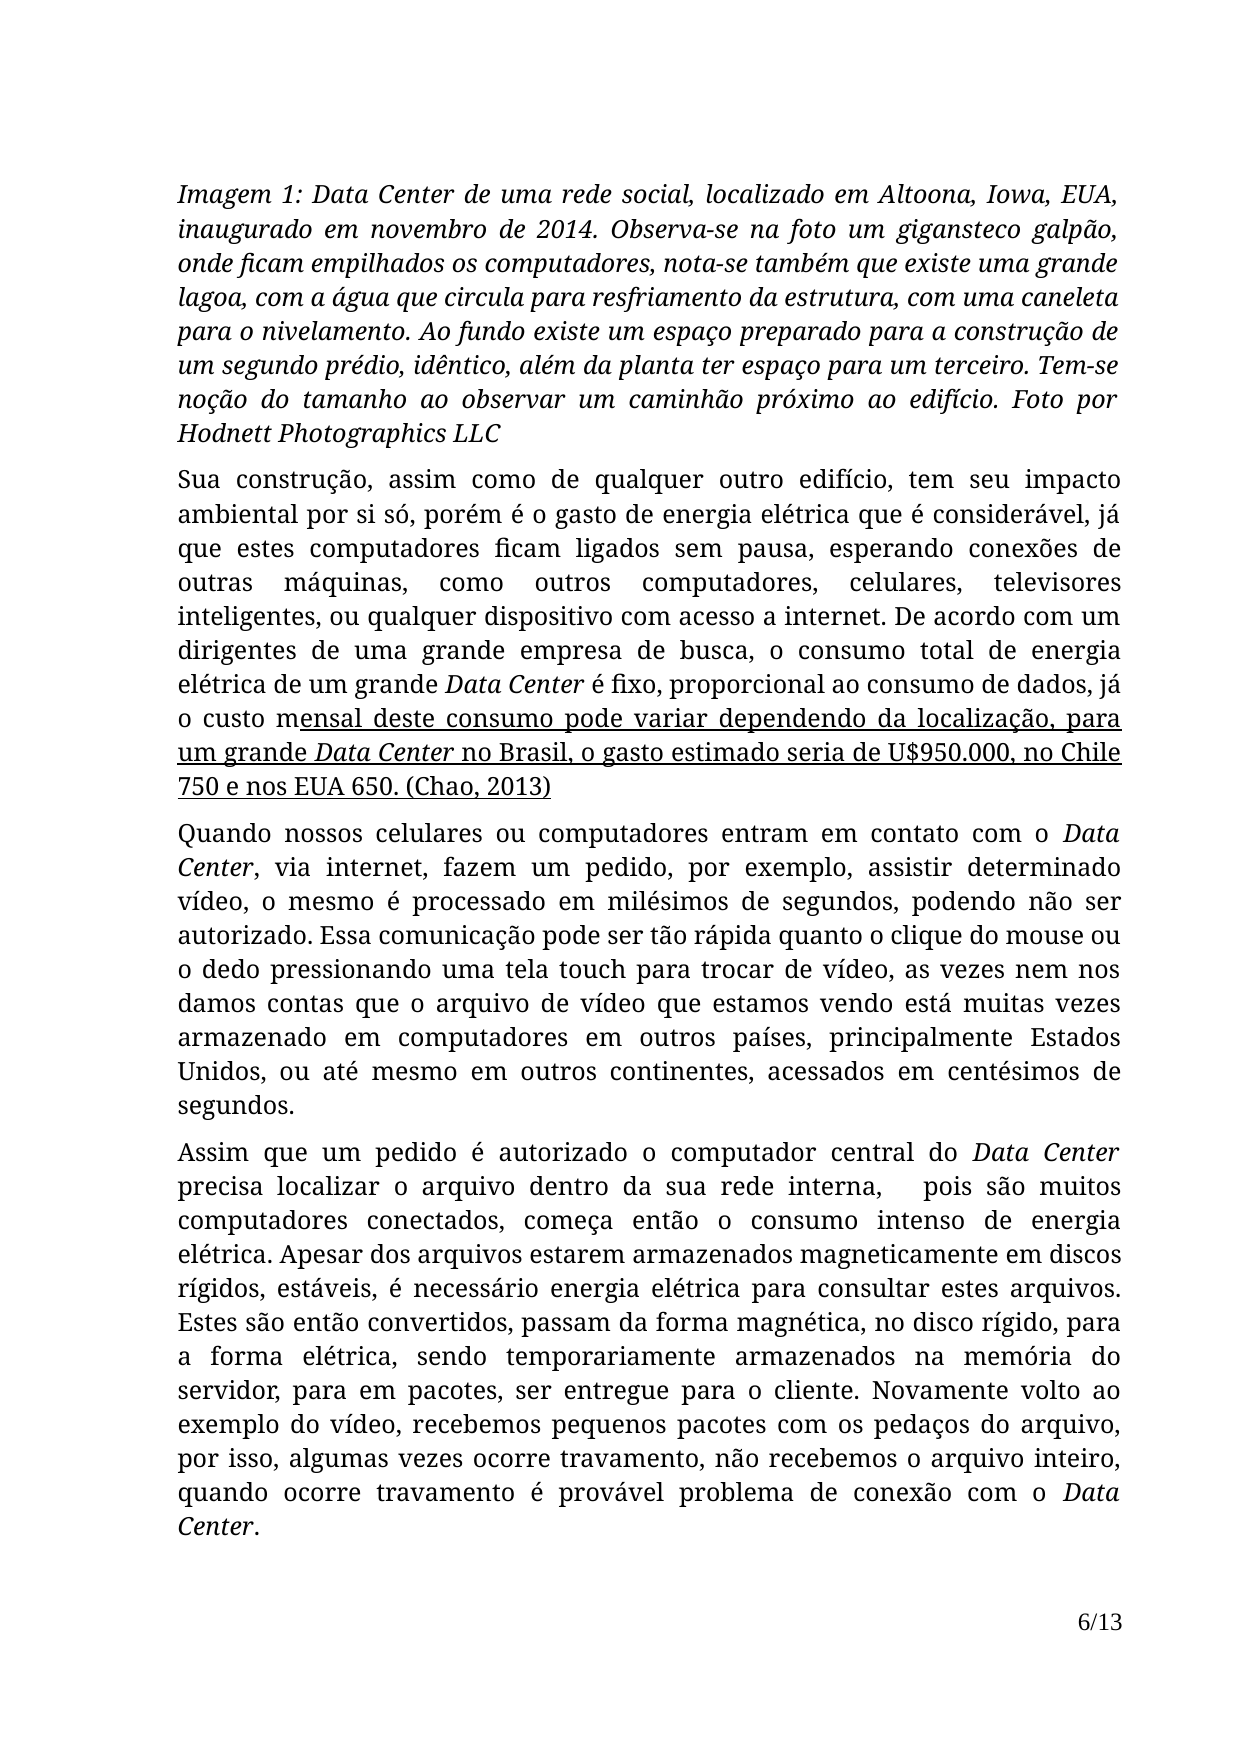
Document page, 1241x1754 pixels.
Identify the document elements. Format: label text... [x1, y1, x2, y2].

text Imagem 1: Data Center de uma rede social, localizado em Altoona, Iowa, EUA, inaugurado em novembro de 2014. Observa-se na foto um gigansteco galpão, onde ficam empilhados os computadores, nota-se também que existe uma grande lagoa, com a água que circula para resfriamento da estrutura, com uma caneleta para o nivelamento. Ao fundo existe um espaço preparado para a construção de um segundo prédio, idêntico, além da planta ter espaço para um terceiro. Tem-se noção do tamanho ao observar um caminhão próximo ao edifício. Foto por Hodnett Photographics LLC [177, 177, 1122, 450]
text Assim que um pedido é autorizado o computador central do Data Center precisa localizar o arquivo dentro da sua rede interna, pois são muitos computadores conectados, começa então o consumo intenso de energia elétrica. Apesar dos arquivos estarem armazenados magneticamente em discos rígidos, estáveis, é necessário energia elétrica para consultar estes arquivos. Estes são então convertidos, passam da forma magnética, no disco rígido, para a forma elétrica, sendo temporariamente armazenados na memória do servidor, para em pacotes, ser entregue para o cliente. Novamente volto ao exemplo do vídeo, recebemos pequenos pacotes com os pedaços do arquivo, por isso, algumas vezes ocorre travamento, não recebemos o arquivo inteiro, quando ocorre travamento é provável problema de conexão com o Data Center. [177, 1134, 1122, 1543]
text Quando nossos celulares ou computadores entram em contato com o Data Center, via internet, fazem um pedido, por exemplo, assistir determinado vídeo, o mesmo é processado em milésimos de segundos, podendo não ser autorizado. Essa comunicação pode ser tão rápida quanto o clique do mouse ou o dedo pressionando uma tela touch para trocar de vídeo, as vezes nem nos damos contas que o arquivo de vídeo que estamos vendo está muitas vezes armazenado em computadores em outros países, principalmente Estados Unidos, ou até mesmo em outros continentes, acessados em centésimos de segundos. [177, 815, 1122, 1122]
text 750 e nos EUA 650. (Chao, 2013) [177, 765, 1122, 803]
text Sua construção, assim como de qualquer outro edifício, tem seu impacto ambiental por si só, porém é o gasto de energia elétrica que é considerável, já que estes computadores ficam ligados sem pausa, esperando conexões de outras máquinas, como outros computadores, celulares, televisores inteligentes, ou qualquer dispositivo com acesso a internet. De acordo com um dirigentes de uma grande empresa de busca, o consumo total de energia elétrica de um grande Data Center é fixo, proporcional ao consumo de dados, já o custo mensal deste consumo pode variar dependendo da localização, para um grande Data Center no Brasil, o gasto estimado seria de U$950.000, no Chile [177, 462, 1122, 763]
